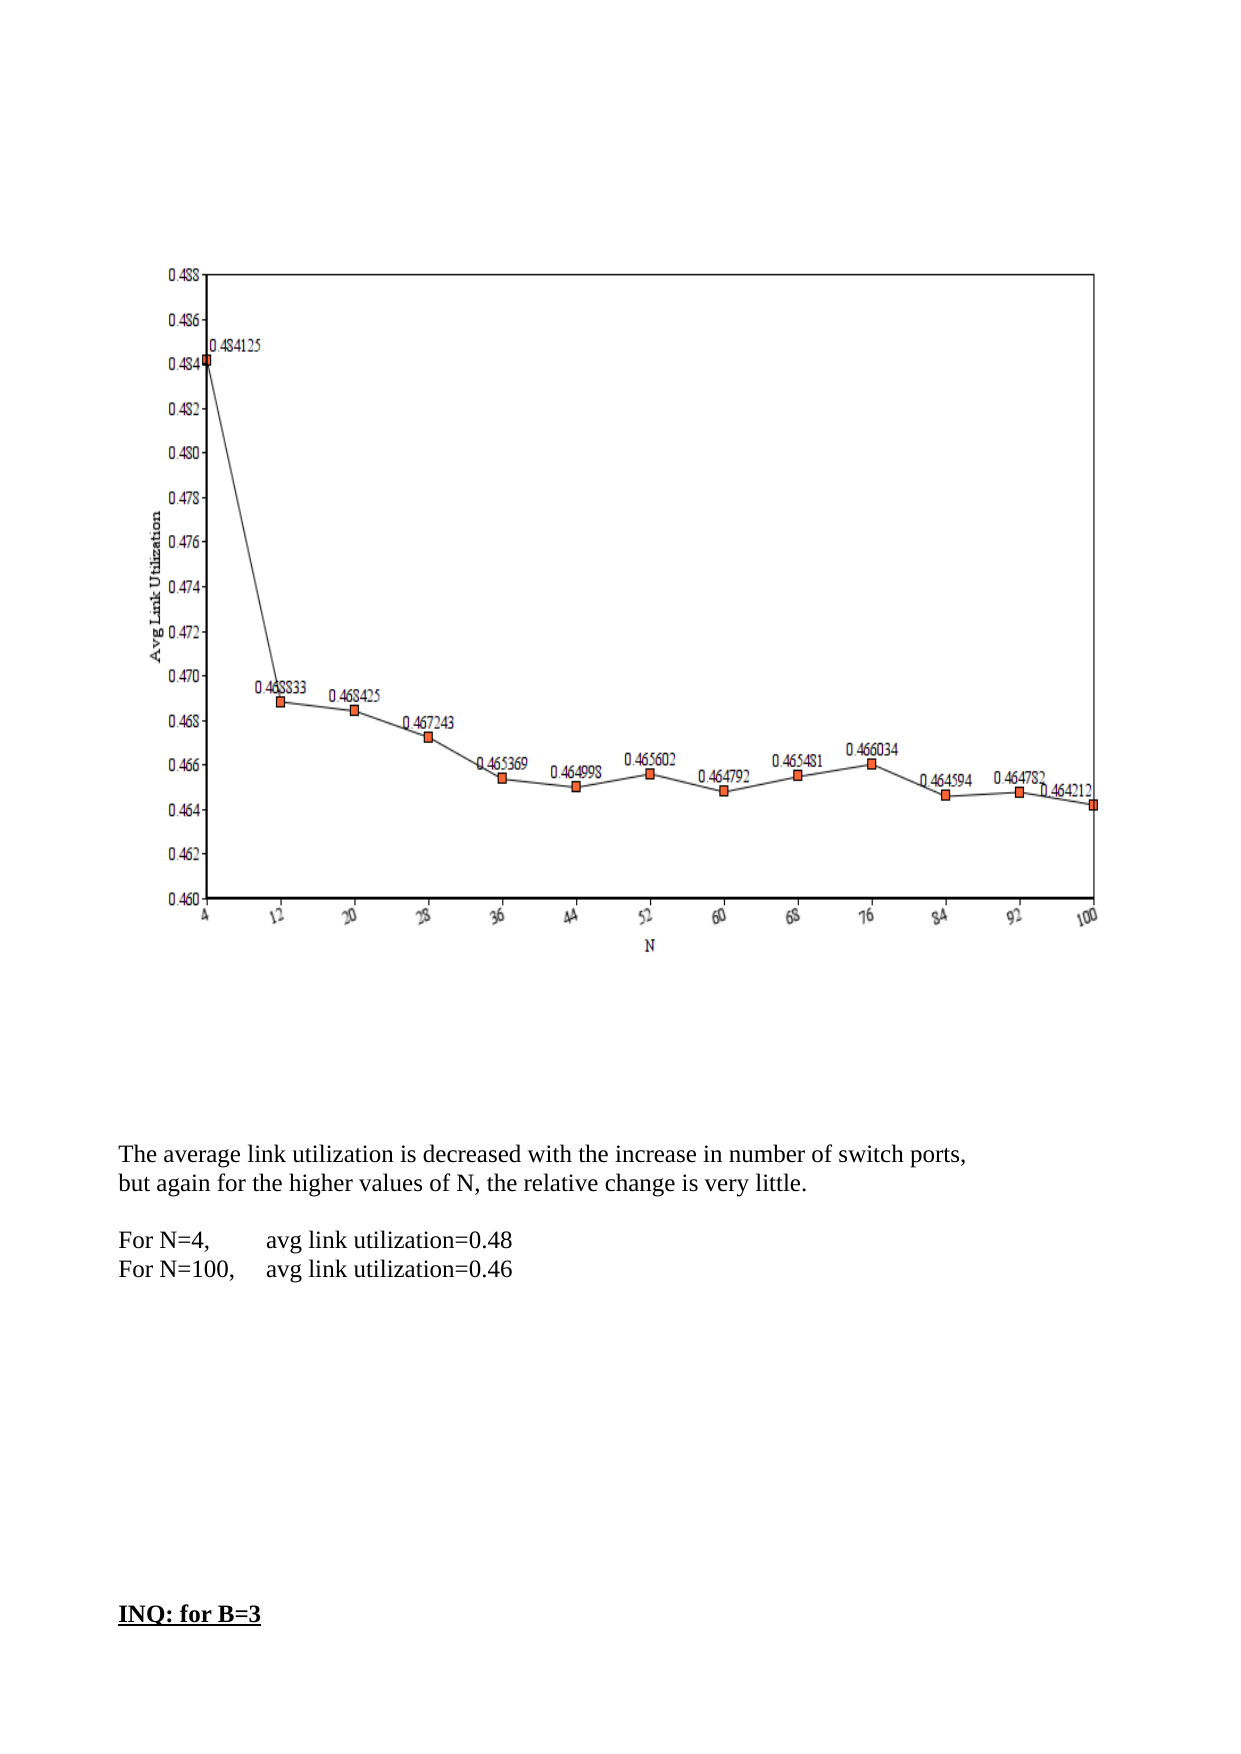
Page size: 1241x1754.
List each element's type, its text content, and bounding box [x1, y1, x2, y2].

text For N=100, avg link utilization=0.46 [118, 1254, 1122, 1283]
text but again for the higher values of N, the relative change is very little. [118, 1168, 1122, 1197]
text The average link utilization is decreased with the increase in number of switch ports, [118, 1139, 1122, 1168]
text For N=4, avg link utilization=0.48 [118, 1225, 1122, 1254]
text INQ: for B=3 [118, 1599, 1122, 1628]
picture [118, 164, 1123, 1082]
